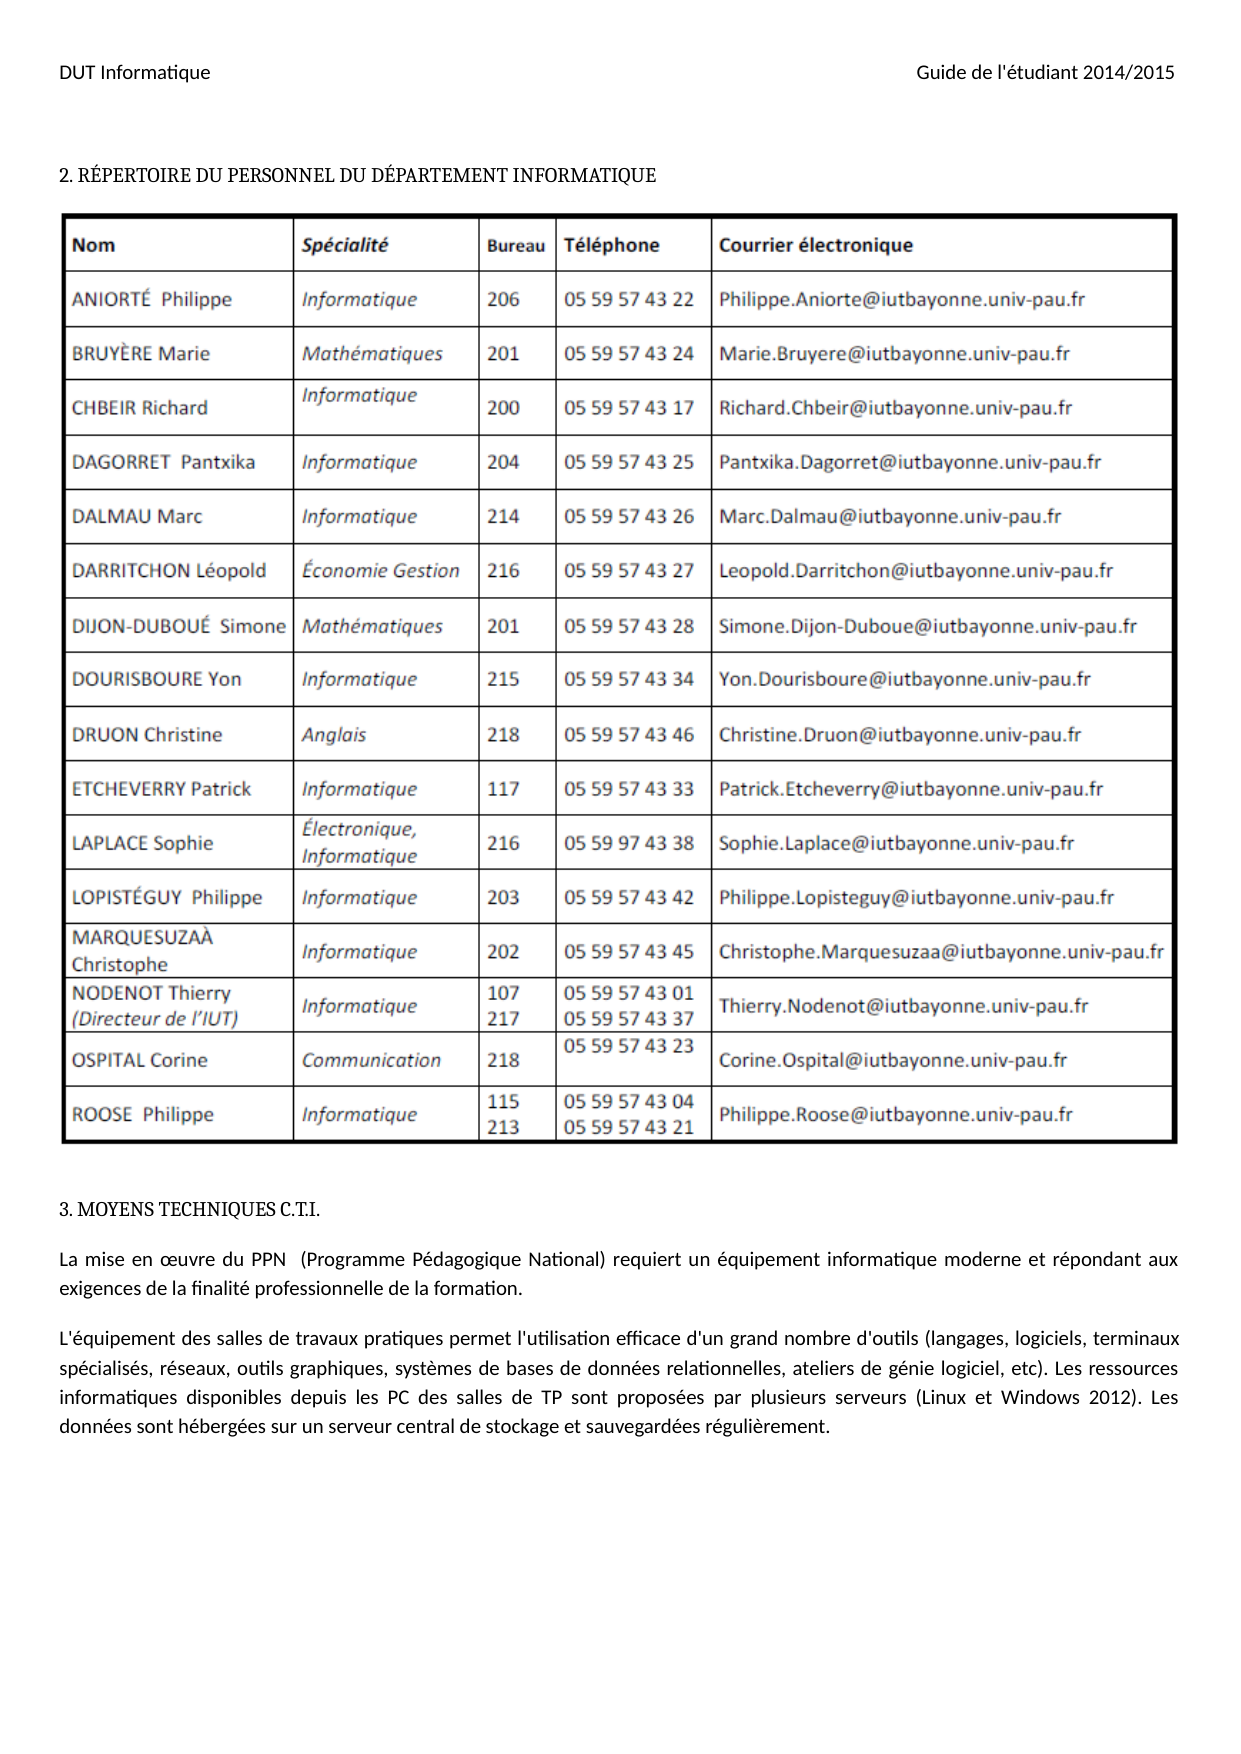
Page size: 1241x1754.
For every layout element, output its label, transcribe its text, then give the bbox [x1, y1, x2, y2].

picture [59, 212, 1182, 1147]
text 3. MOYENS TECHNIQUES C.T.I. [59, 1198, 1181, 1222]
text La mise en œuvre du PPN (Programme Pédagogique National) requiert un équipement informatique moderne et répondant aux exigences de la finalité professionnelle de la formation. [59, 1246, 1181, 1301]
text 2. RÉPERTOIRE DU PERSONNEL DU DÉPARTEMENT INFORMATIQUE [59, 164, 1181, 188]
text L'équipement des salles de travaux pratiques permet l'utilisation efficace d'un grand nombre d'outils (langages, logiciels, terminaux spécialisés, réseaux, outils graphiques, systèmes de bases de données relationnelles, ateliers de génie logiciel, etc). Les ressources informatiques disponibles depuis les PC des salles de TP sont proposées par plusieurs serveurs (Linux et Windows 2012). Les données sont hébergées sur un serveur central de stockage et sauvegardées régulièrement. [59, 1326, 1181, 1438]
